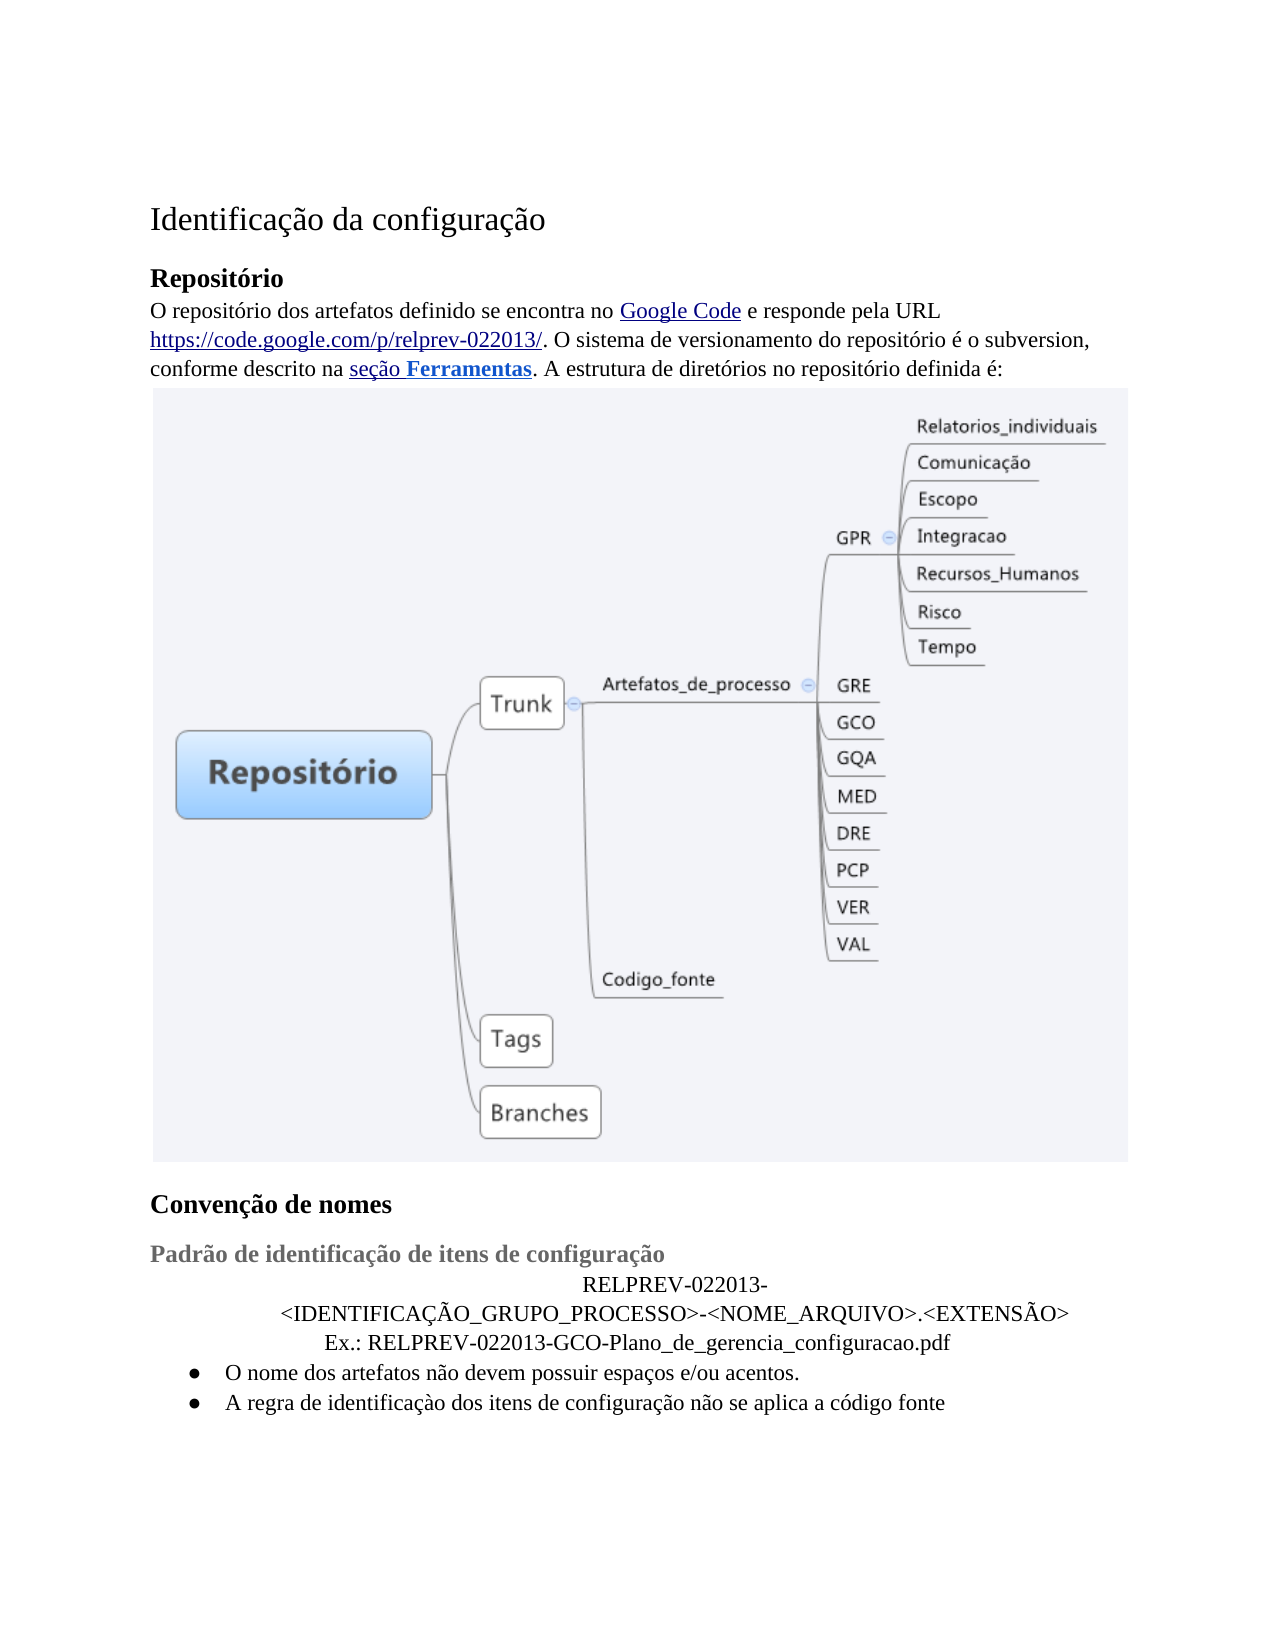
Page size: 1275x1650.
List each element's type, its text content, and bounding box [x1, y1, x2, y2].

picture [153, 388, 1129, 1162]
subtitle Identificação da configuração [150, 200, 1125, 237]
text O repositório dos artefatos definido se encontra no Google Code e responde pela URL https://code.google.com/p/relprev-022013/. O sistema de versionamento do repositório é o subversion, conforme descrito na seção Ferramentas. A estrutura de diretórios no repositório definida é: [150, 298, 1125, 382]
list O nome dos artefatos não devem possuir espaços e/ou acentos. [187, 1359, 1125, 1385]
list A regra de identificaçào dos itens de configuração não se aplica a código fonte [187, 1389, 1125, 1415]
subtitle Repositório [150, 263, 1125, 293]
subtitle Padrão de identificação de itens de configuração [150, 1240, 1125, 1268]
text RELPREV-022013- [225, 1272, 1125, 1297]
text Ex.: RELPREV-022013-GCO-Plano_de_gerencia_configuracao.pdf [150, 1330, 1125, 1356]
subtitle Convenção de nomes [150, 1189, 1125, 1219]
text <IDENTIFICAÇÃO_GRUPO_PROCESSO>-<NOME_ARQUIVO>.<EXTENSÃO> [225, 1301, 1125, 1327]
